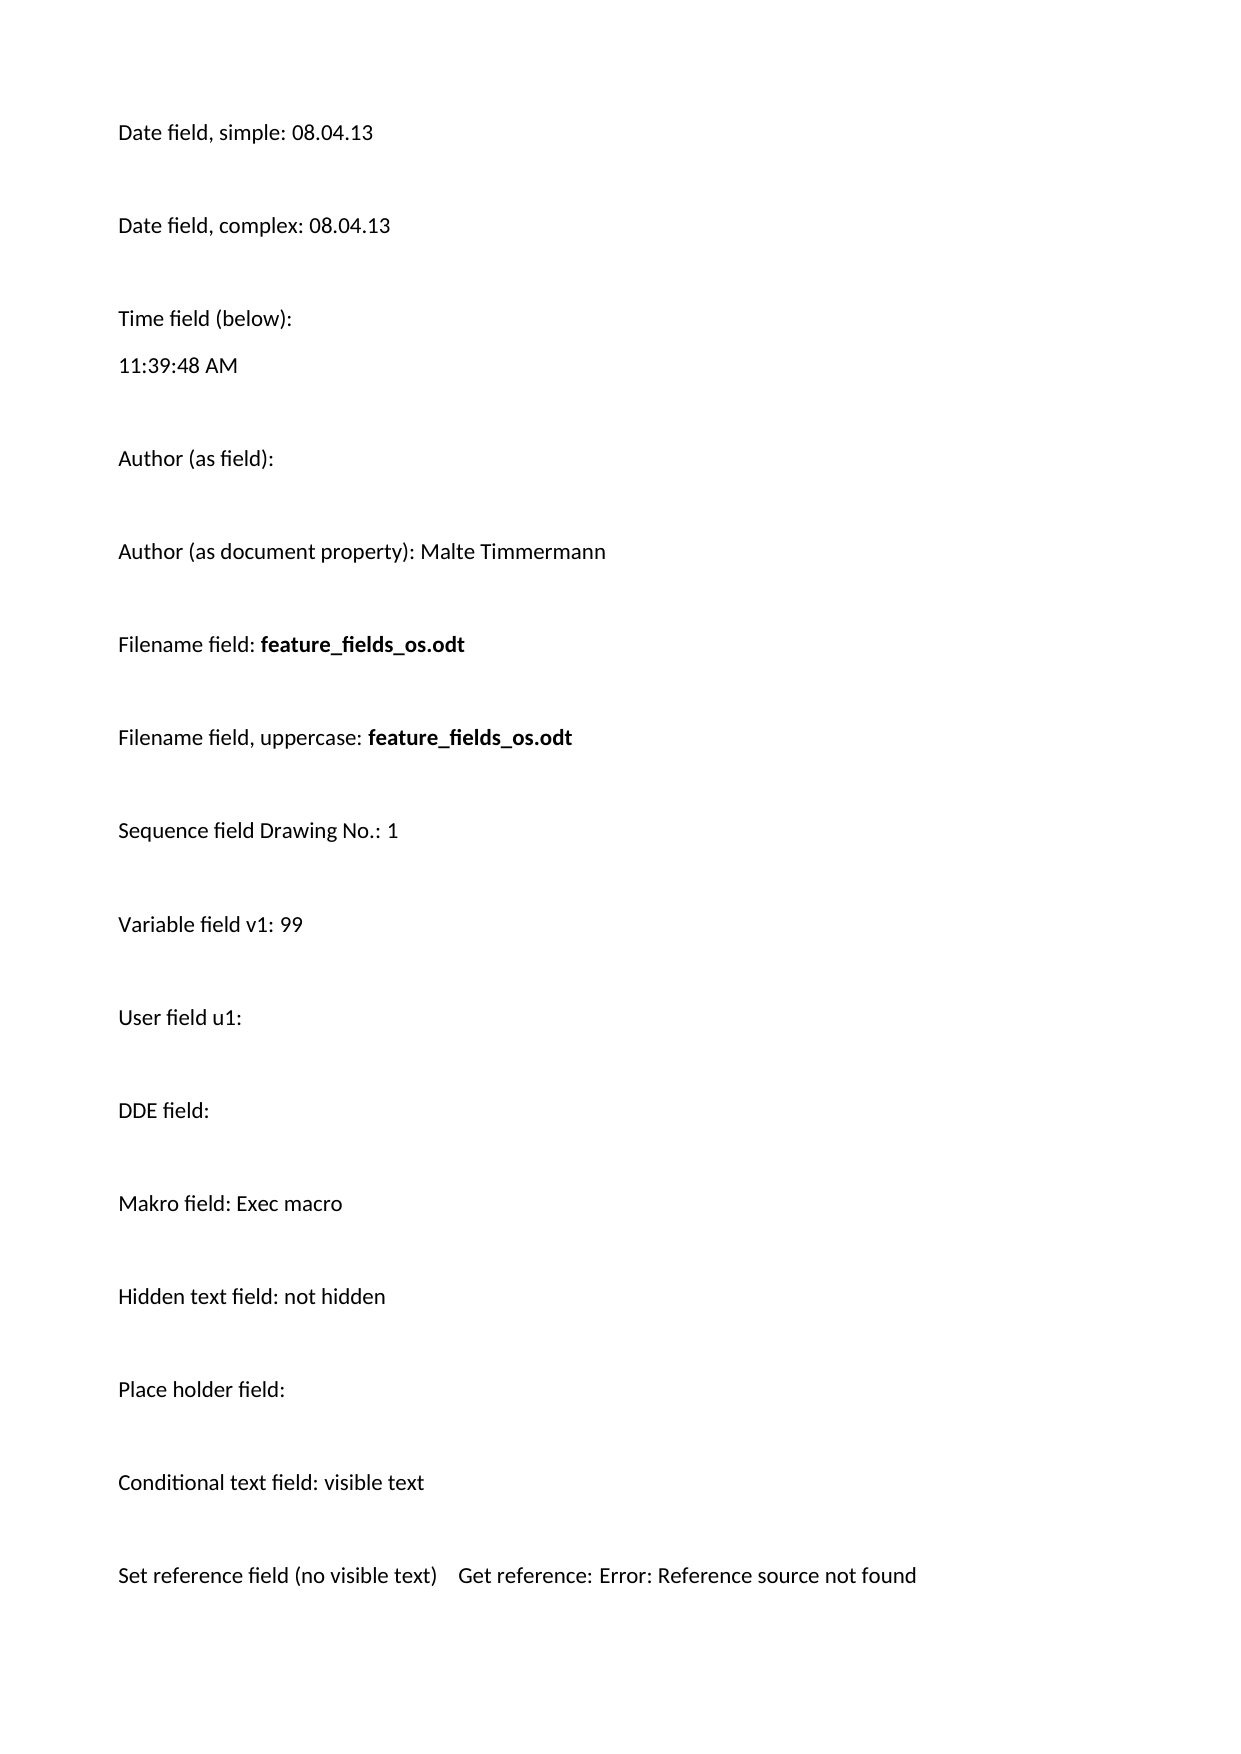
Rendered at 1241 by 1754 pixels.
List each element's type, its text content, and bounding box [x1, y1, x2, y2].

text Variable field v1: 99 [118, 910, 1122, 938]
text Sequence field Drawing No.: 1 [118, 817, 1122, 844]
text User field u1: 123 [118, 1003, 1122, 1031]
text Hidden text field: not hidden [118, 1282, 1122, 1310]
text Makro field: Exec macro [118, 1189, 1122, 1217]
text Conditional text field: visible text [118, 1468, 1122, 1496]
text Place holder field: <Place holder to frame> [118, 1375, 1122, 1403]
text Date field, simple: 08.04.2013 [118, 118, 1122, 146]
text 11:27:13 AM [118, 351, 1122, 379]
text Date field, complex: 08.04.2013 [118, 211, 1122, 239]
text DDE field: ﻿Cell1 [118, 1096, 1122, 1124]
text Author (as field): Malte Timmermann [118, 444, 1122, 472]
text Filename field: feature_fields_os.odt [118, 630, 1122, 658]
text Filename field, uppercase: feature_fields_os.odt [118, 723, 1122, 751]
text Author (as document property): Malte Timmermann [118, 537, 1122, 565]
text Set reference field (no visible text) Get reference: 1 [118, 1562, 1122, 1589]
text Time field (below): [118, 304, 1122, 332]
